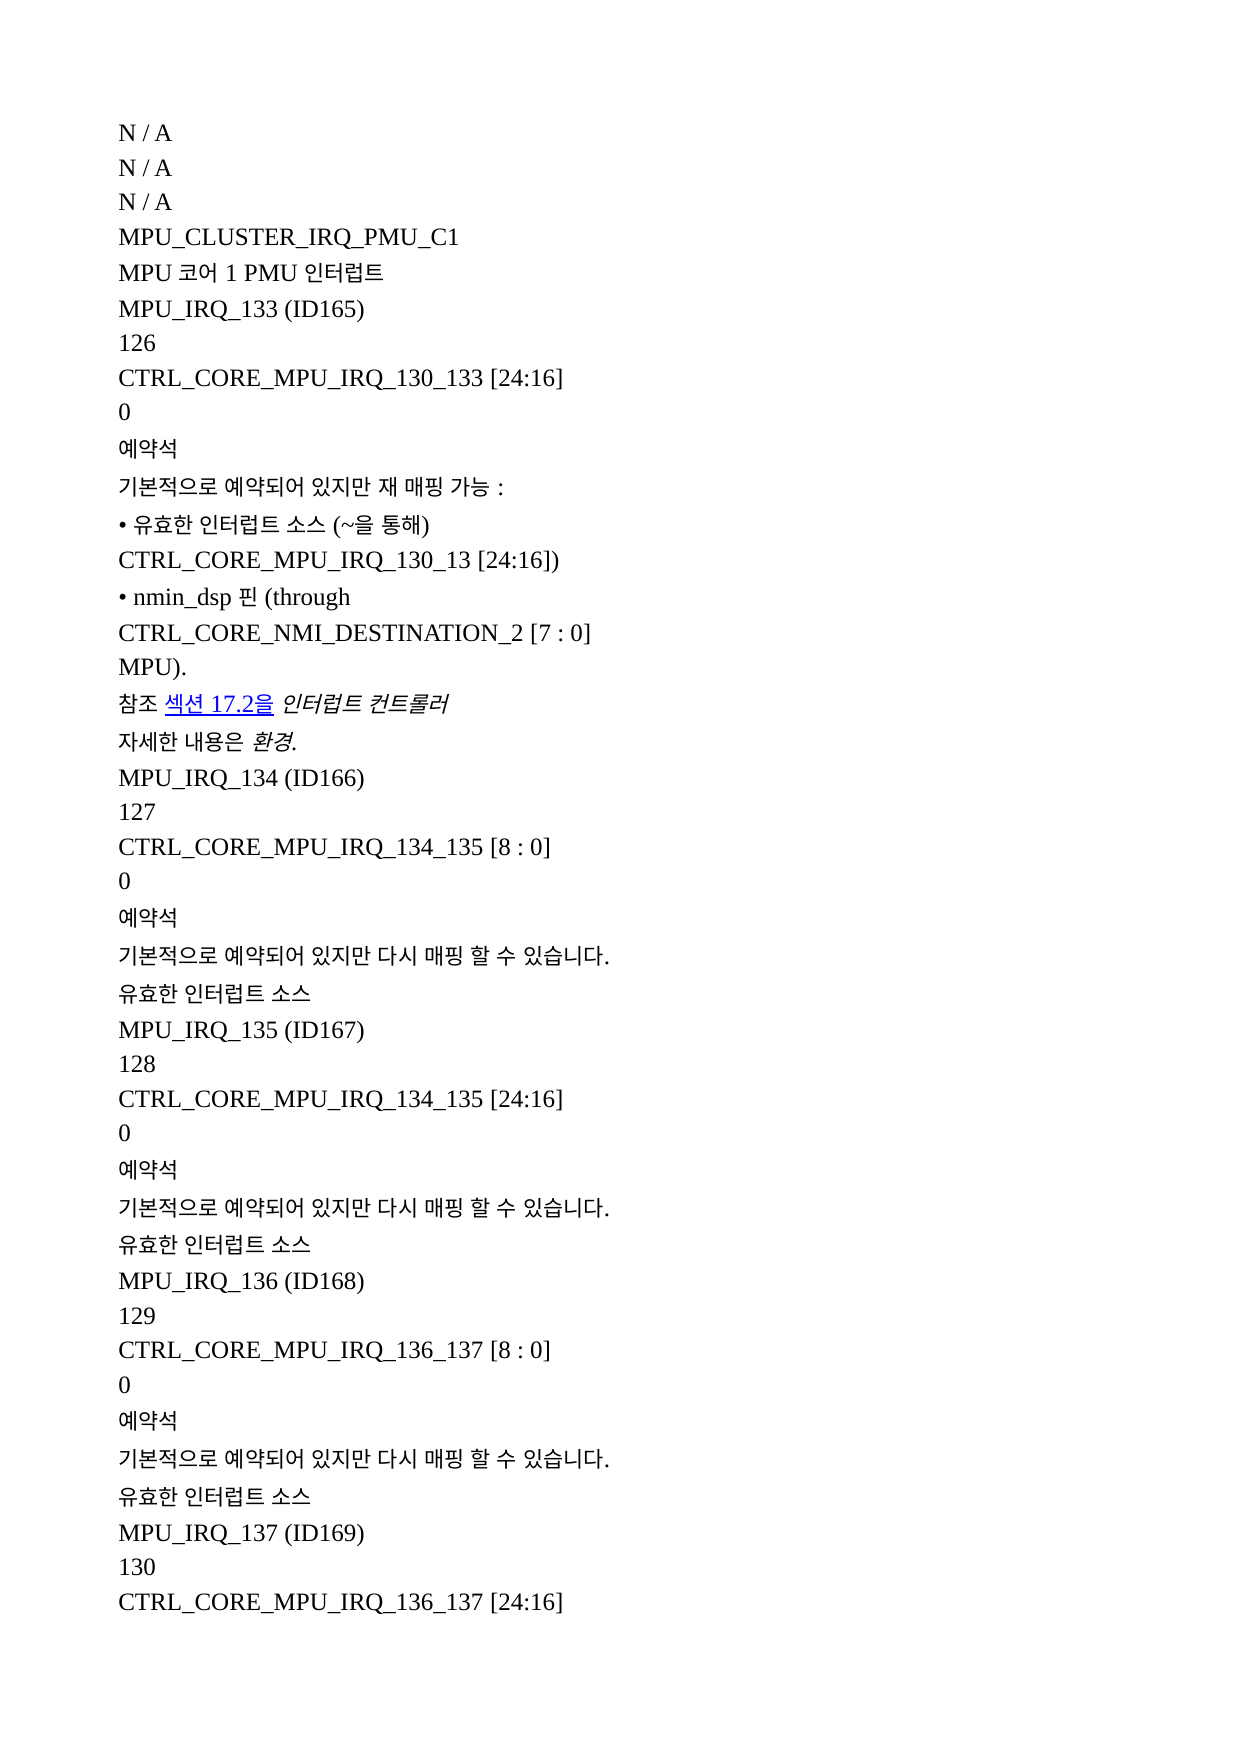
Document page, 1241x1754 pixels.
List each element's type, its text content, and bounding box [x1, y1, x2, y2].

text 유효한 인터럽트 소스 [118, 977, 1122, 1008]
text N / A [118, 153, 1122, 181]
text MPU_IRQ_135 (ID167) [118, 1015, 1122, 1043]
text MPU 코어 1 PMU 인터럽트 [118, 256, 1122, 288]
text 기본적으로 예약되어 있지만 다시 매핑 할 수 있습니다. [118, 939, 1122, 971]
text CTRL_CORE_MPU_IRQ_130_13 [24:16]) [118, 546, 1122, 574]
text 자세한 내용은 환경. [118, 725, 1122, 757]
text MPU_IRQ_134 (ID166) [118, 763, 1122, 792]
text 예약석 [118, 1153, 1122, 1184]
text 예약석 [118, 432, 1122, 463]
text 0 [118, 1370, 1122, 1398]
text 128 [118, 1049, 1122, 1078]
text 참조 섹션 17.2을 인터럽트 컨트롤러 [118, 687, 1122, 719]
text 127 [118, 797, 1122, 826]
text 0 [118, 866, 1122, 895]
text CTRL_CORE_MPU_IRQ_134_135 [8 : 0] [118, 832, 1122, 861]
text CTRL_CORE_MPU_IRQ_136_137 [24:16] [118, 1587, 1122, 1616]
text N / A [118, 187, 1122, 216]
text MPU). [118, 652, 1122, 681]
text CTRL_CORE_MPU_IRQ_130_133 [24:16] [118, 363, 1122, 392]
text • 유효한 인터럽트 소스 (~을 통해) [118, 508, 1122, 539]
text CTRL_CORE_MPU_IRQ_134_135 [24:16] [118, 1084, 1122, 1112]
text MPU_IRQ_133 (ID165) [118, 294, 1122, 323]
text 기본적으로 예약되어 있지만 다시 매핑 할 수 있습니다. [118, 1191, 1122, 1222]
text 예약석 [118, 901, 1122, 933]
text 예약석 [118, 1404, 1122, 1436]
text 유효한 인터럽트 소스 [118, 1228, 1122, 1260]
text 유효한 인터럽트 소스 [118, 1480, 1122, 1512]
text • nmin_dsp 핀 (through [118, 580, 1122, 612]
text 0 [118, 1118, 1122, 1147]
text 기본적으로 예약되어 있지만 다시 매핑 할 수 있습니다. [118, 1442, 1122, 1474]
text 129 [118, 1301, 1122, 1329]
text MPU_CLUSTER_IRQ_PMU_C1 [118, 222, 1122, 250]
text N / A [118, 118, 1122, 147]
text 130 [118, 1552, 1122, 1581]
text 0 [118, 397, 1122, 426]
text MPU_IRQ_137 (ID169) [118, 1518, 1122, 1547]
text CTRL_CORE_NMI_DESTINATION_2 [7 : 0] [118, 618, 1122, 647]
text 126 [118, 328, 1122, 357]
text 기본적으로 예약되어 있지만 재 매핑 가능 : [118, 470, 1122, 501]
text CTRL_CORE_MPU_IRQ_136_137 [8 : 0] [118, 1335, 1122, 1364]
text MPU_IRQ_136 (ID168) [118, 1266, 1122, 1295]
